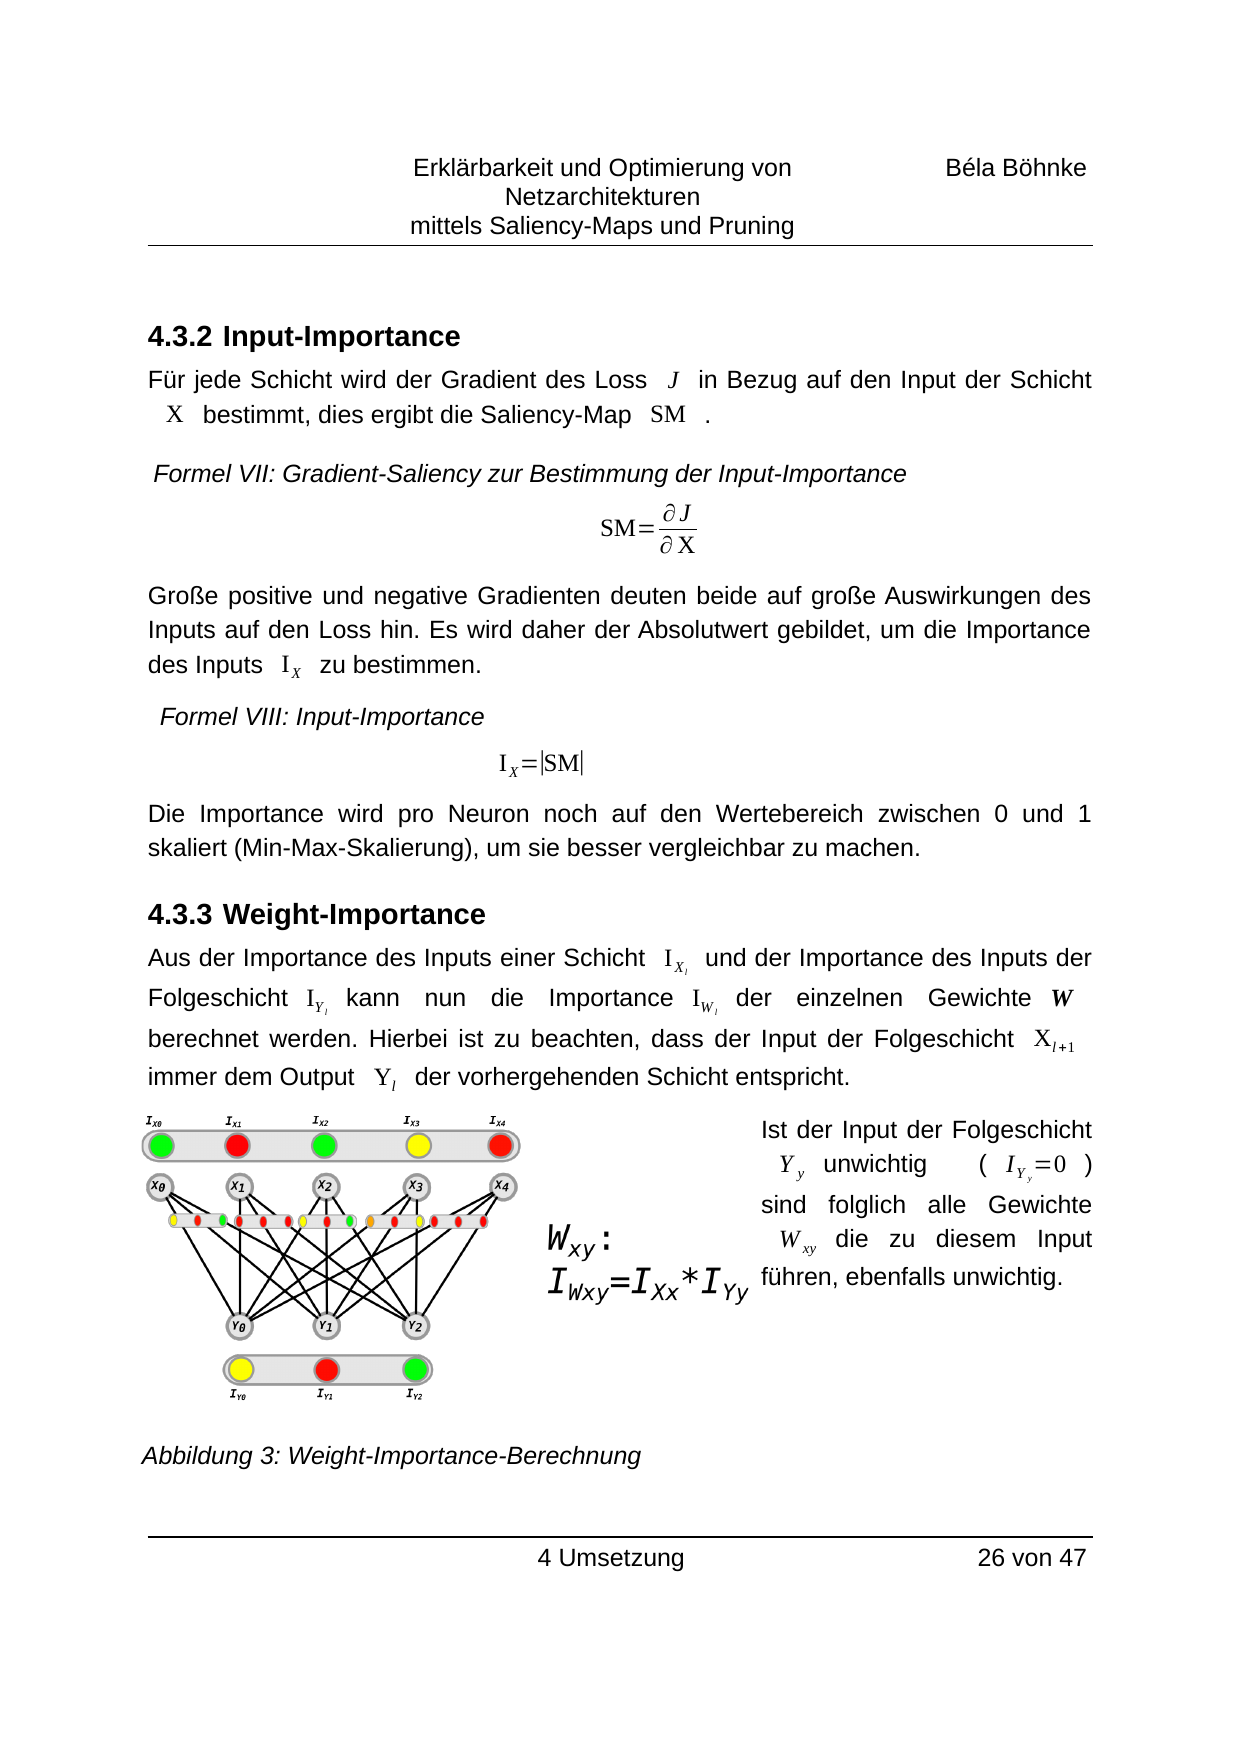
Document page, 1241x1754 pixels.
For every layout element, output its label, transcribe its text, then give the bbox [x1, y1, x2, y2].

text Formel VII: Gradient-Saliency zur Bestimmung der Input-Importance [153, 459, 1145, 488]
text Abbildung 3: Weight-Importance-Berechnung [142, 1116, 761, 1469]
subtitle Input-Importance [148, 319, 1093, 353]
text Für jede Schicht wird der Gradient des Lossin Bezug auf den Input der Schichtbestimmt, dies ergibt die Saliency-Map. [148, 365, 1093, 428]
text Formel VIII: Input-Importance [159, 701, 929, 730]
picture [141, 1116, 749, 1436]
text [142, 1469, 761, 1503]
subtitle Weight-Importance [148, 897, 1093, 930]
text Die Importance wird pro Neuron noch auf den Wertebereich zwischen 0 und 1 skaliert (Min-Max-Skalierung), um sie besser vergleichbar zu machen. [148, 702, 1093, 862]
text Große positive und negative Gradienten deuten beide auf große Auswirkungen des Inputs auf den Loss hin. Es wird daher der Absolutwert gebildet, um die Importance des Inputszu bestimmen. [148, 447, 1145, 682]
text [159, 689, 929, 701]
text Ist der Input der Folgeschichtunwichtig () sind folglich alle Gewichtedie zu diesem Input führen, ebenfalls unwichtig. [142, 1103, 1093, 1291]
text Aus der Importance des Inputs einer Schichtund der Importance des Inputs der Folgeschichtkann nun die Importanceder einzelnen Gewichteberechnet werden. Hierbei ist zu beachten, dass der Input der Folgeschichtimmer dem Outputder vorhergehenden Schicht entspricht. [148, 943, 1093, 1094]
